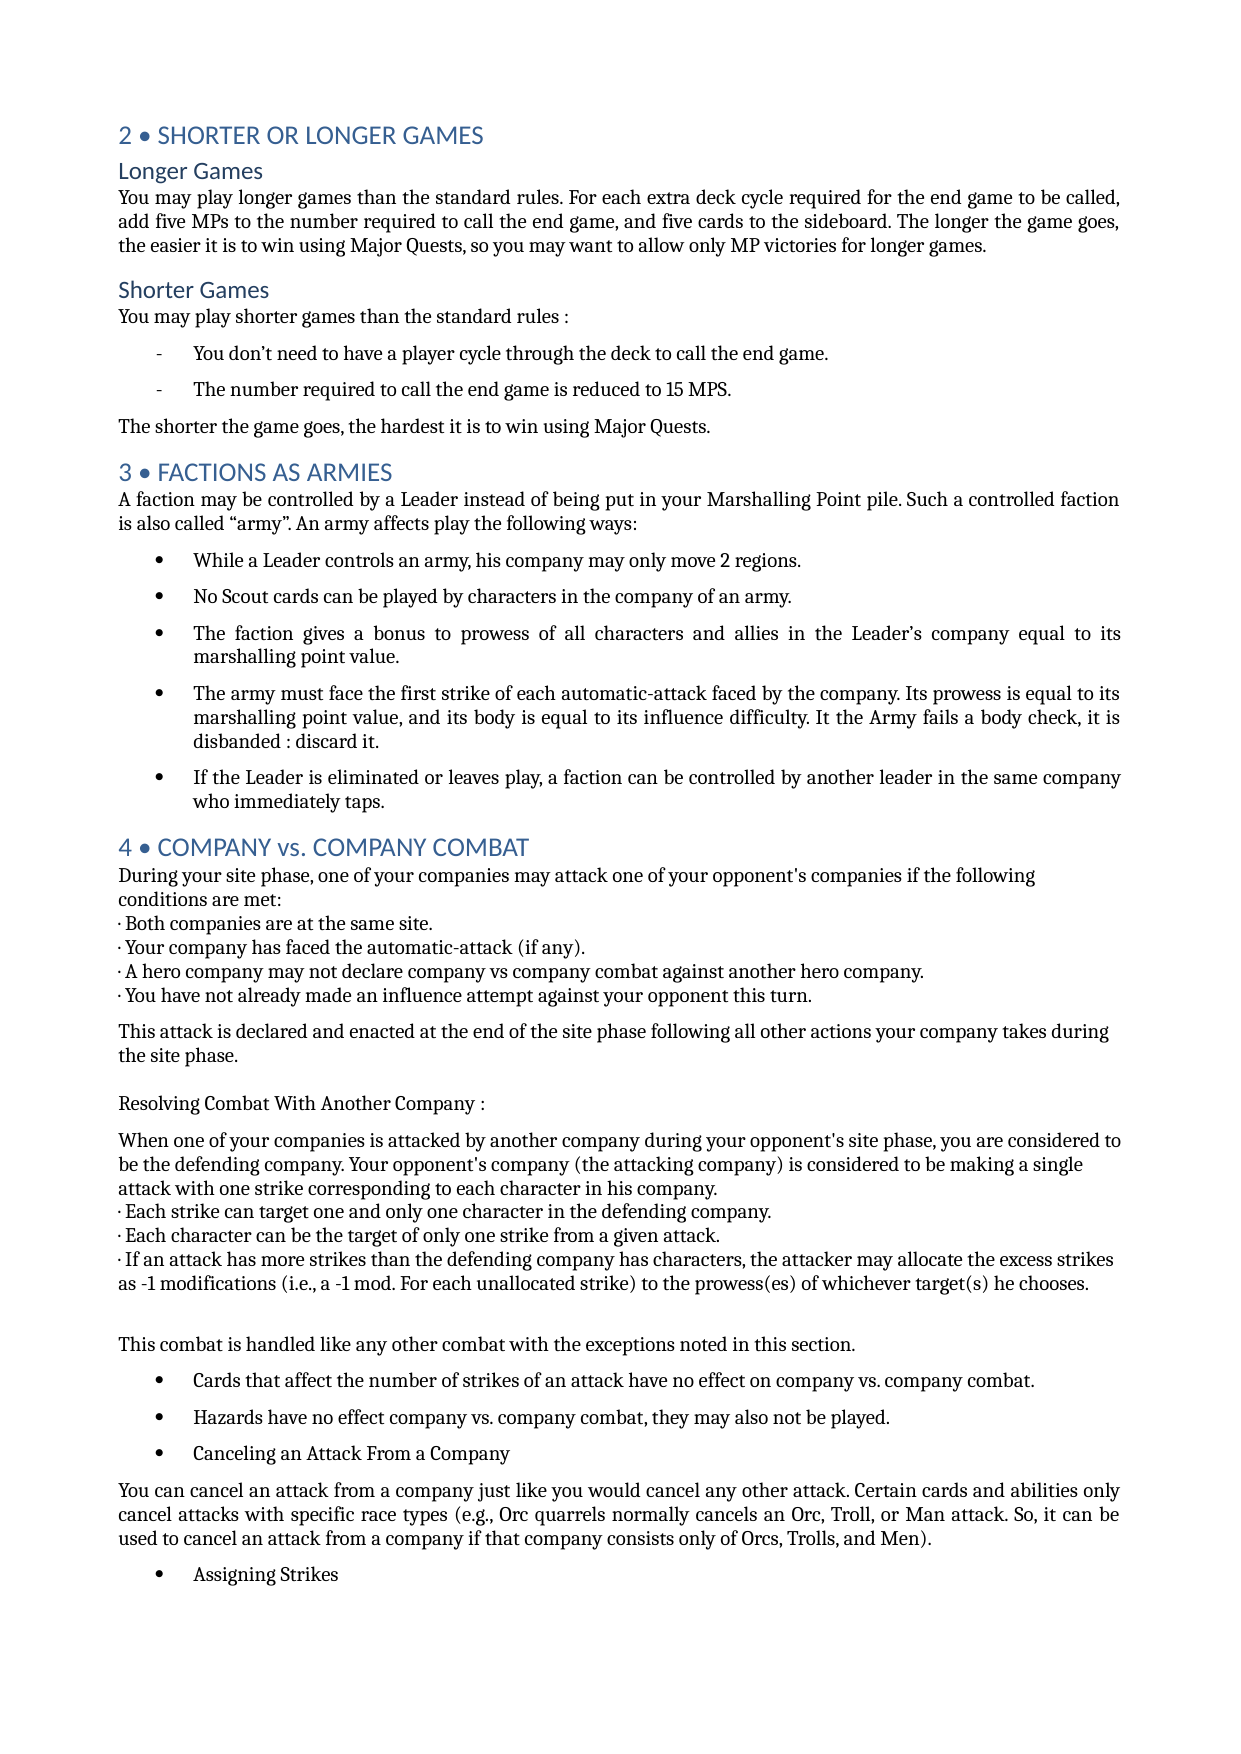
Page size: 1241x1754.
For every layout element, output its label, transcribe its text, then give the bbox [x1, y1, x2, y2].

subtitle 2 • SHORTER OR LONGER GAMES [118, 118, 1122, 151]
text The shorter the game goes, the hardest it is to win using Major Quests. [118, 414, 1122, 438]
text You can cancel an attack from a company just like you would cancel any other attack. Certain cards and abilities only cancel attacks with specific race types (e.g., Orc quarrels normally cancels an Orc, Troll, or Man attack. So, it can be used to cancel an attack from a company if that company consists only of Orcs, Trolls, and Men). [118, 1478, 1122, 1550]
list The number required to call the end game is reduced to 15 MPS. [156, 378, 1122, 402]
list No Scout cards can be played by characters in the company of an army. [156, 585, 1122, 609]
list Hazards have no effect company vs. company combat, they may also not be played. [156, 1405, 1122, 1429]
list Assigning Strikes [156, 1563, 1122, 1587]
list While a Leader controls an army, his company may only move 2 regions. [156, 548, 1122, 572]
text This combat is handled like any other combat with the exceptions noted in this section. [118, 1308, 1122, 1356]
list Cards that affect the number of strikes of an attack have no effect on company vs. company combat. [156, 1369, 1122, 1393]
text You may play shorter games than the standard rules : [118, 305, 1122, 329]
list The army must face the first strike of each automatic-attack faced by the company. Its prowess is equal to its marshalling point value, and its body is equal to its influence difficulty. It the Army fails a body check, it is disbanded : discard it. [156, 682, 1122, 753]
list You don’t need to have a player cycle through the deck to call the end game. [156, 341, 1122, 365]
subtitle Longer Games [118, 155, 1122, 186]
subtitle Shorter Games [118, 274, 1122, 305]
subtitle 4 • COMPANY vs. COMPANY COMBAT [118, 831, 1122, 864]
text During your site phase, one of your companies may attack one of your opponent's companies if the following conditions are met: · Both companies are at the same site. · Your company has faced the automatic-attack (if any). · A hero company may not declare company vs company combat against another hero company. · You have not already made an influence attempt against your opponent this turn. [118, 864, 1122, 1007]
text You may play longer games than the standard rules. For each extra deck cycle required for the end game to be called, add five MPs to the number required to call the end game, and five cards to the sideboard. The longer the game goes, the easier it is to win using Major Quests, so you may want to allow only MP victories for longer games. [118, 186, 1122, 258]
subtitle 3 • FACTIONS AS ARMIES [118, 455, 1122, 488]
text A faction may be controlled by a Leader instead of being put in your Marshalling Point pile. Such a controlled faction is also called “army”. An army affects play the following ways: [118, 488, 1122, 536]
text This attack is declared and enacted at the end of the site phase following all other actions your company takes during the site phase. Resolving Combat With Another Company : [118, 1020, 1122, 1116]
text When one of your companies is attacked by another company during your opponent's site phase, you are considered to be the defending company. Your opponent's company (the attacking company) is considered to be making a single attack with one strike corresponding to each character in his company. · Each strike can target one and only one character in the defending company. · Each character can be the target of only one strike from a given attack. · If an attack has more strikes than the defending company has characters, the attacker may allocate the excess strikes as -1 modifications (i.e., a -1 mod. For each unallocated strike) to the prowess(es) of whichever target(s) he chooses. [118, 1128, 1122, 1296]
list Canceling an Attack From a Company [156, 1442, 1122, 1466]
list The faction gives a bonus to prowess of all characters and allies in the Leader’s company equal to its marshalling point value. [156, 621, 1122, 669]
list If the Leader is eliminated or leaves play, a faction can be controlled by another leader in the same company who immediately taps. [156, 766, 1122, 814]
